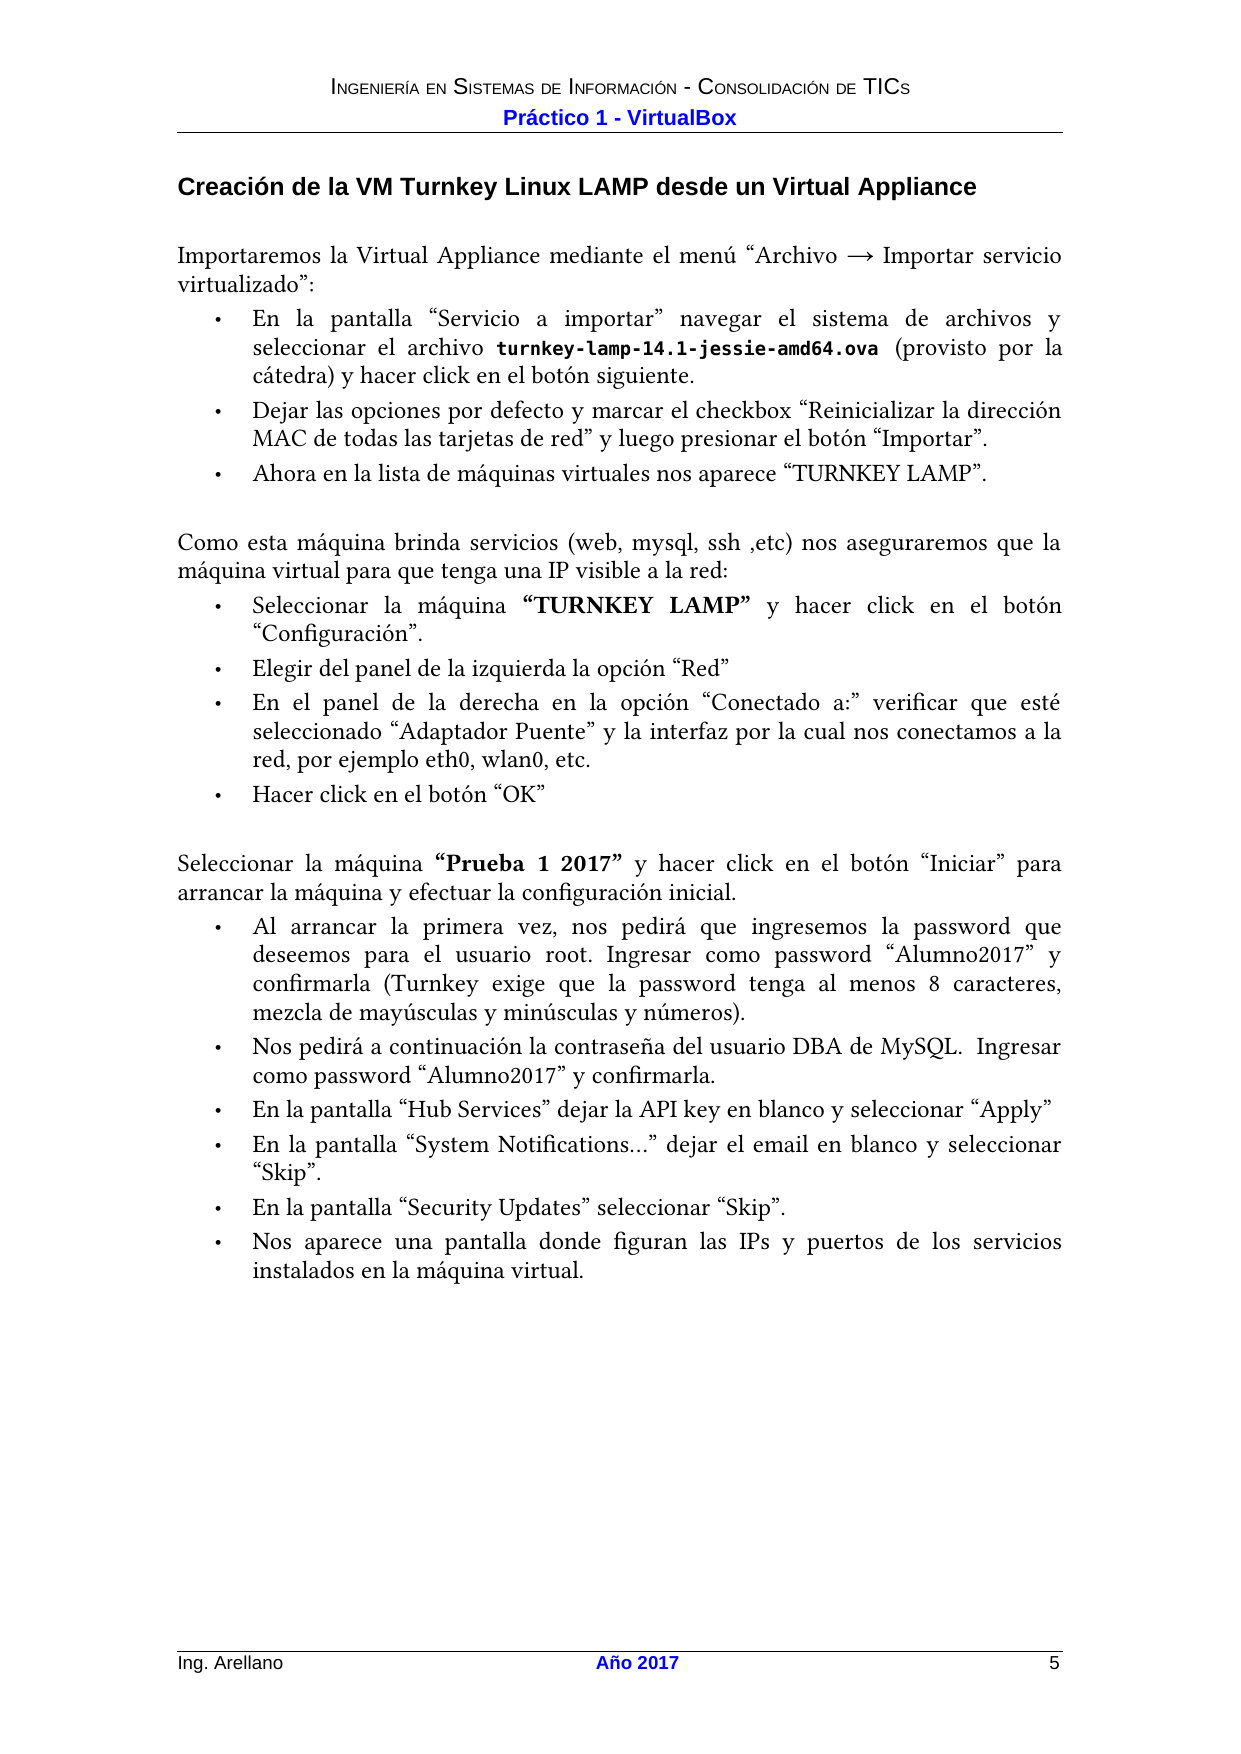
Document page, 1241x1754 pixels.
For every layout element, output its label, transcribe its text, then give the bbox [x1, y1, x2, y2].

list Al arrancar la primera vez, nos pedirá que ingresemos la password que deseemos para el usuario root. Ingresar como password “Alumno2017” y confirmarla (Turnkey exige que la password tenga al menos 8 caracteres, mezcla de mayúsculas y minúsculas y números). [215, 912, 1063, 1026]
list Ahora en la lista de máquinas virtuales nos aparece “TURNKEY LAMP”. [215, 459, 1063, 488]
list En el panel de la derecha en la opción “Conectado a:” verificar que esté seleccionado “Adaptador Puente” y la interfaz por la cual nos conectamos a la red, por ejemplo eth0, wlan0, etc. [215, 688, 1063, 774]
list Nos pedirá a continuación la contraseña del usuario DBA de MySQL. Ingresar como password “Alumno2017” y confirmarla. [215, 1032, 1063, 1089]
list Dejar las opciones por defecto y marcar el checkbox “Reinicializar la dirección MAC de todas las tarjetas de red” y luego presionar el botón “Importar”. [215, 396, 1063, 453]
list Elegir del panel de la izquierda la opción “Red” [215, 654, 1063, 683]
subtitle Creación de la VM Turnkey Linux LAMP desde un Virtual Appliance [177, 173, 1063, 201]
text Seleccionar la máquina “Prueba 1 2017” y hacer click en el botón “Iniciar” para arrancar la máquina y efectuar la configuración inicial. [177, 849, 1063, 906]
list Hacer click en el botón “OK” [215, 780, 1063, 809]
list En la pantalla “Security Updates” seleccionar “Skip”. [215, 1193, 1063, 1221]
list Seleccionar la máquina “TURNKEY LAMP” y hacer click en el botón “Configuración”. [215, 591, 1063, 648]
list En la pantalla “System Notifications...” dejar el email en blanco y seleccionar “Skip”. [215, 1130, 1063, 1187]
list En la pantalla “Servicio a importar” navegar el sistema de archivos y seleccionar el archivo turnkey-lamp-14.1-jessie-amd64.ova (provisto por la cátedra) y hacer click en el botón siguiente. [215, 304, 1063, 390]
text Como esta máquina brinda servicios (web, mysql, ssh ,etc) nos aseguraremos que la máquina virtual para que tenga una IP visible a la red: [177, 528, 1063, 585]
list Nos aparece una pantalla donde figuran las IPs y puertos de los servicios instalados en la máquina virtual. [215, 1227, 1063, 1284]
list En la pantalla “Hub Services” dejar la API key en blanco y seleccionar “Apply” [215, 1095, 1063, 1124]
text Importaremos la Virtual Appliance mediante el menú “Archivo → Importar servicio virtualizado”: [177, 241, 1063, 298]
